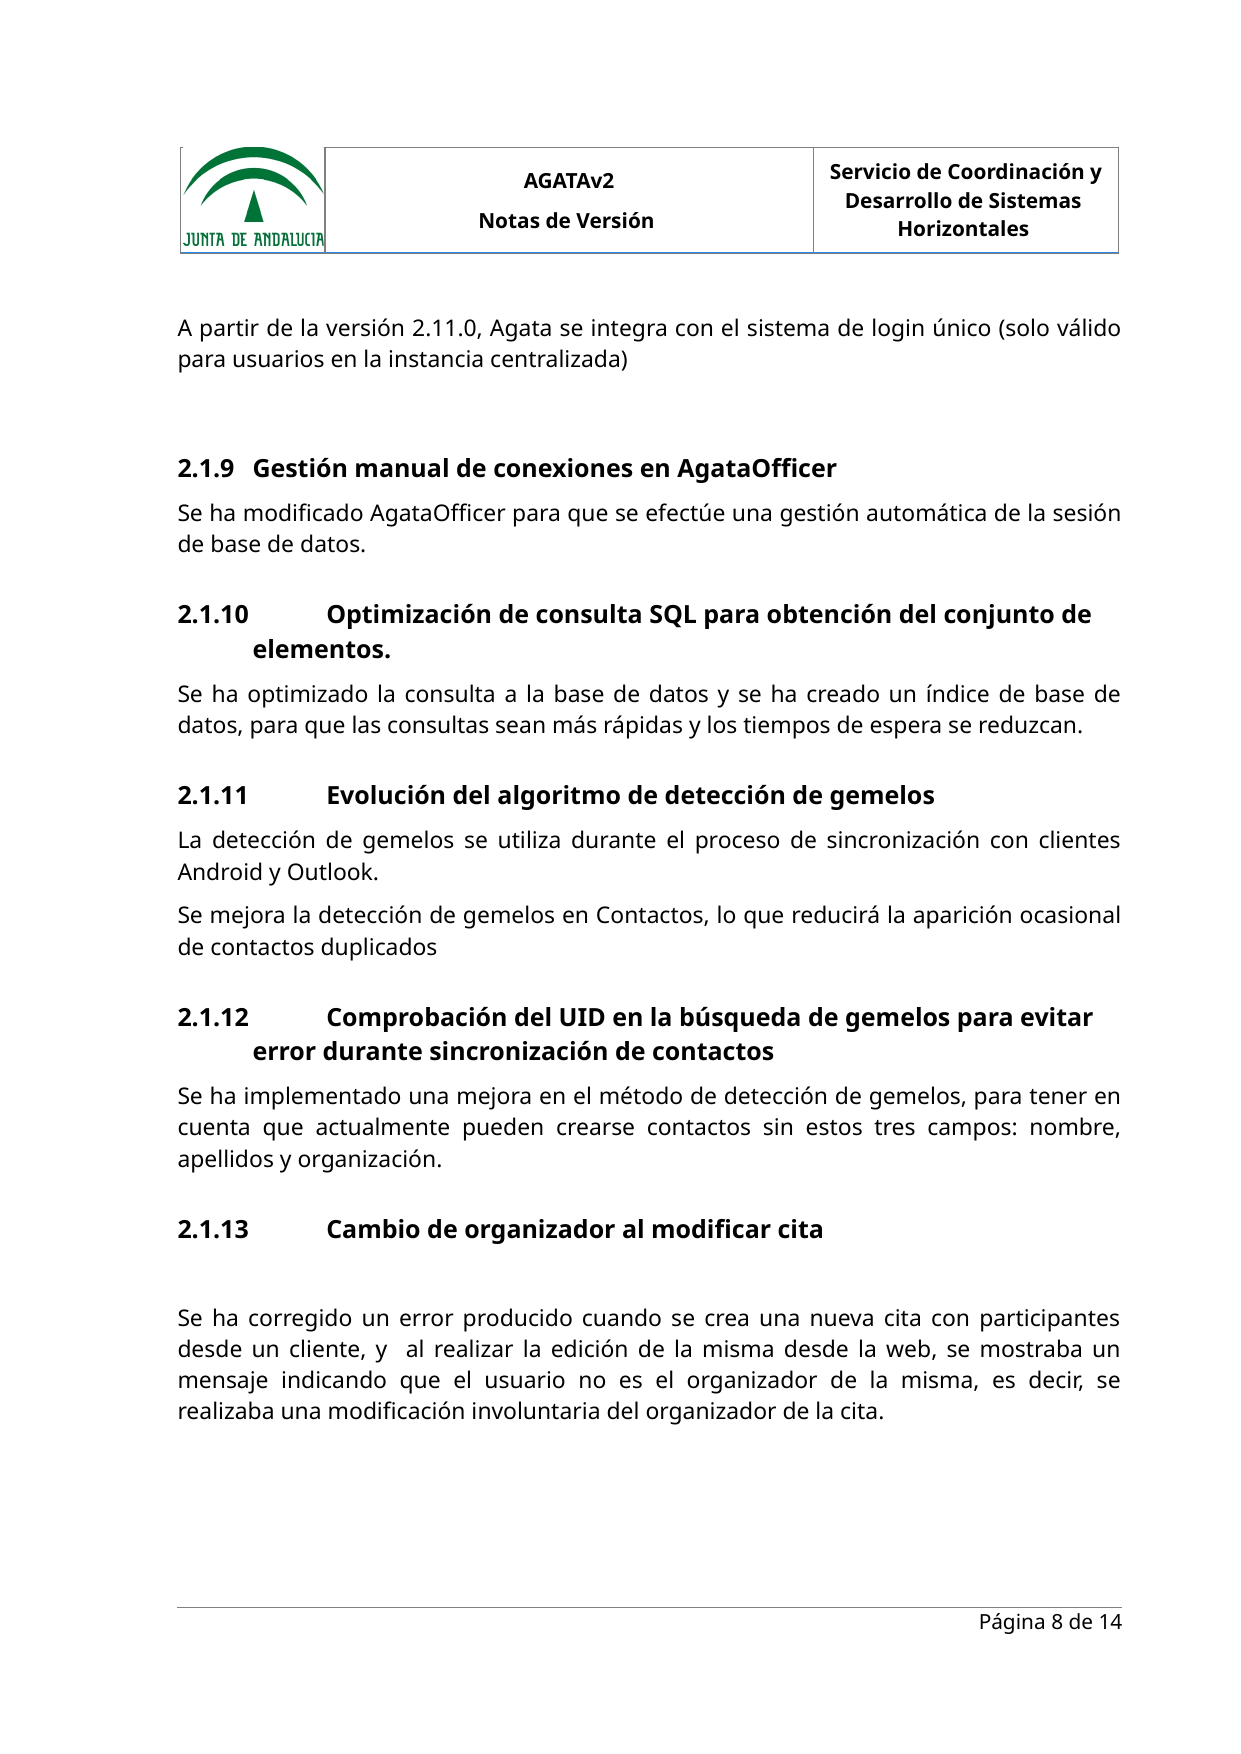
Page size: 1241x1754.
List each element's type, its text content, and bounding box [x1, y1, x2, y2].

text Se ha optimizado la consulta a la base de datos y se ha creado un índice de base de datos, para que las consultas sean más rápidas y los tiempos de espera se reduzcan. [177, 678, 1122, 740]
subtitle Cambio de organizador al modificar cita [177, 1211, 1122, 1245]
subtitle Evolución del algoritmo de detección de gemelos [177, 778, 1122, 812]
text Se ha modificado AgataOfficer para que se efectúe una gestión automática de la sesión de base de datos. [177, 497, 1122, 560]
text Se ha implementado una mejora en el método de detección de gemelos, para tener en cuenta que actualmente pueden crearse contactos sin estos tres campos: nombre, apellidos y organización. [177, 1080, 1122, 1174]
subtitle Comprobación del UID en la búsqueda de gemelos para evitar error durante sincronización de contactos [177, 999, 1122, 1067]
text Se ha corregido un error producido cuando se crea una nueva cita con participantes desde un cliente, y al realizar la edición de la misma desde la web, se mostraba un mensaje indicando que el usuario no es el organizador de la misma, es decir, se realizaba una modificación involuntaria del organizador de la cita. [177, 1302, 1122, 1427]
text La detección de gemelos se utiliza durante el proceso de sincronización con clientes Android y Outlook. [177, 824, 1122, 887]
picture [183, 147, 324, 246]
subtitle Gestión manual de conexiones en AgataOfficer [177, 451, 1122, 485]
subtitle Optimización de consulta SQL para obtención del conjunto de elementos. [177, 597, 1122, 665]
text Se mejora la detección de gemelos en Contactos, lo que reducirá la aparición ocasional de contactos duplicados [177, 899, 1122, 962]
text A partir de la versión 2.11.0, Agata se integra con el sistema de login único (solo válido para usuarios en la instancia centralizada) [177, 311, 1122, 374]
